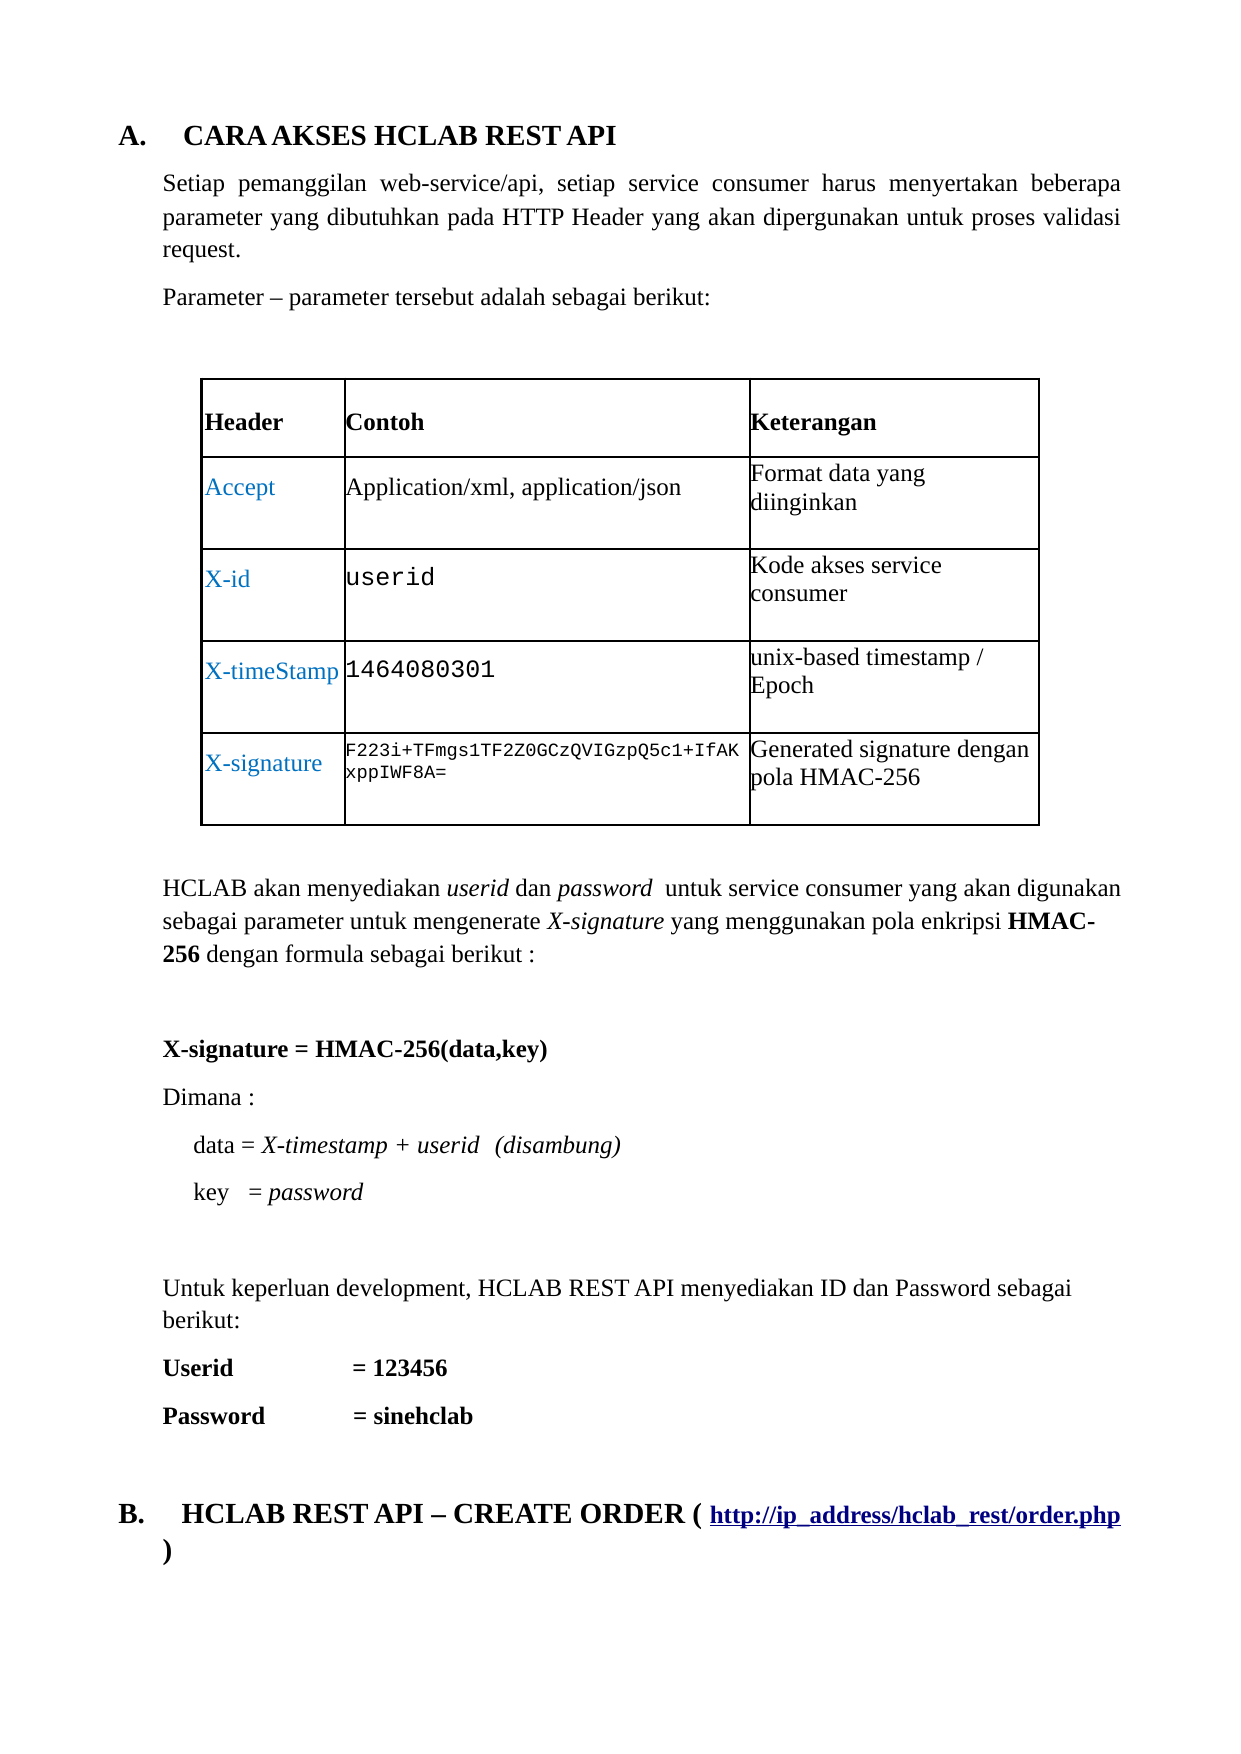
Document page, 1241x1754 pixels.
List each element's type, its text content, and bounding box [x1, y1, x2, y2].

text Untuk keperluan development, HCLAB REST API menyediakan ID dan Password sebagai berikut: [162, 1273, 1122, 1334]
table_cell X-id [203, 550, 344, 640]
table_cell X-signature [203, 734, 344, 824]
table_cell userid [346, 550, 749, 640]
table_header Header [203, 380, 344, 456]
text B. HCLAB REST API – CREATE ORDER ( http://ip_address/hclab_rest/order.php ) [118, 1496, 1122, 1565]
table_cell Format data yang diinginkan [751, 458, 1038, 548]
text Setiap pemanggilan web-service/api, setiap service consumer harus menyertakan beberapa parameter yang dibutuhkan pada HTTP Header yang akan dipergunakan untuk proses validasi request. [162, 168, 1122, 263]
text data = X-timestamp + userid (disambung) [162, 1130, 1122, 1158]
text Parameter – parameter tersebut adalah sebagai berikut: [162, 282, 1122, 311]
table_cell Kode akses service consumer [751, 550, 1038, 640]
table_cell 1464080301 [346, 642, 749, 732]
text HCLAB akan menyediakan userid dan password untuk service consumer yang akan digunakan sebagai parameter untuk mengenerate X-signature yang menggunakan pola enkripsi HMAC-256 dengan formula sebagai berikut : [162, 873, 1122, 968]
text X-signature = HMAC-256(data,key) [162, 1034, 1122, 1063]
table_cell Application/xml, application/json [346, 458, 749, 548]
table_cell F223i+TFmgs1TF2Z0GCzQVIGzpQ5c1+IfAKxppIWF8A= [346, 734, 749, 824]
table_cell unix-based timestamp / Epoch [751, 642, 1038, 732]
table_header Keterangan [751, 380, 1038, 456]
text Password = sinehclab [162, 1401, 1122, 1429]
table_cell Generated signature dengan pola HMAC-256 [751, 734, 1038, 824]
text A. CARA AKSES HCLAB REST API [118, 118, 1122, 152]
text key = password [162, 1177, 1122, 1206]
text Userid = 123456 [162, 1353, 1122, 1382]
table_cell Accept [203, 458, 344, 548]
text Dimana : [162, 1082, 1122, 1111]
table_header Contoh [346, 380, 749, 456]
table_cell X-timeStamp [203, 642, 344, 732]
